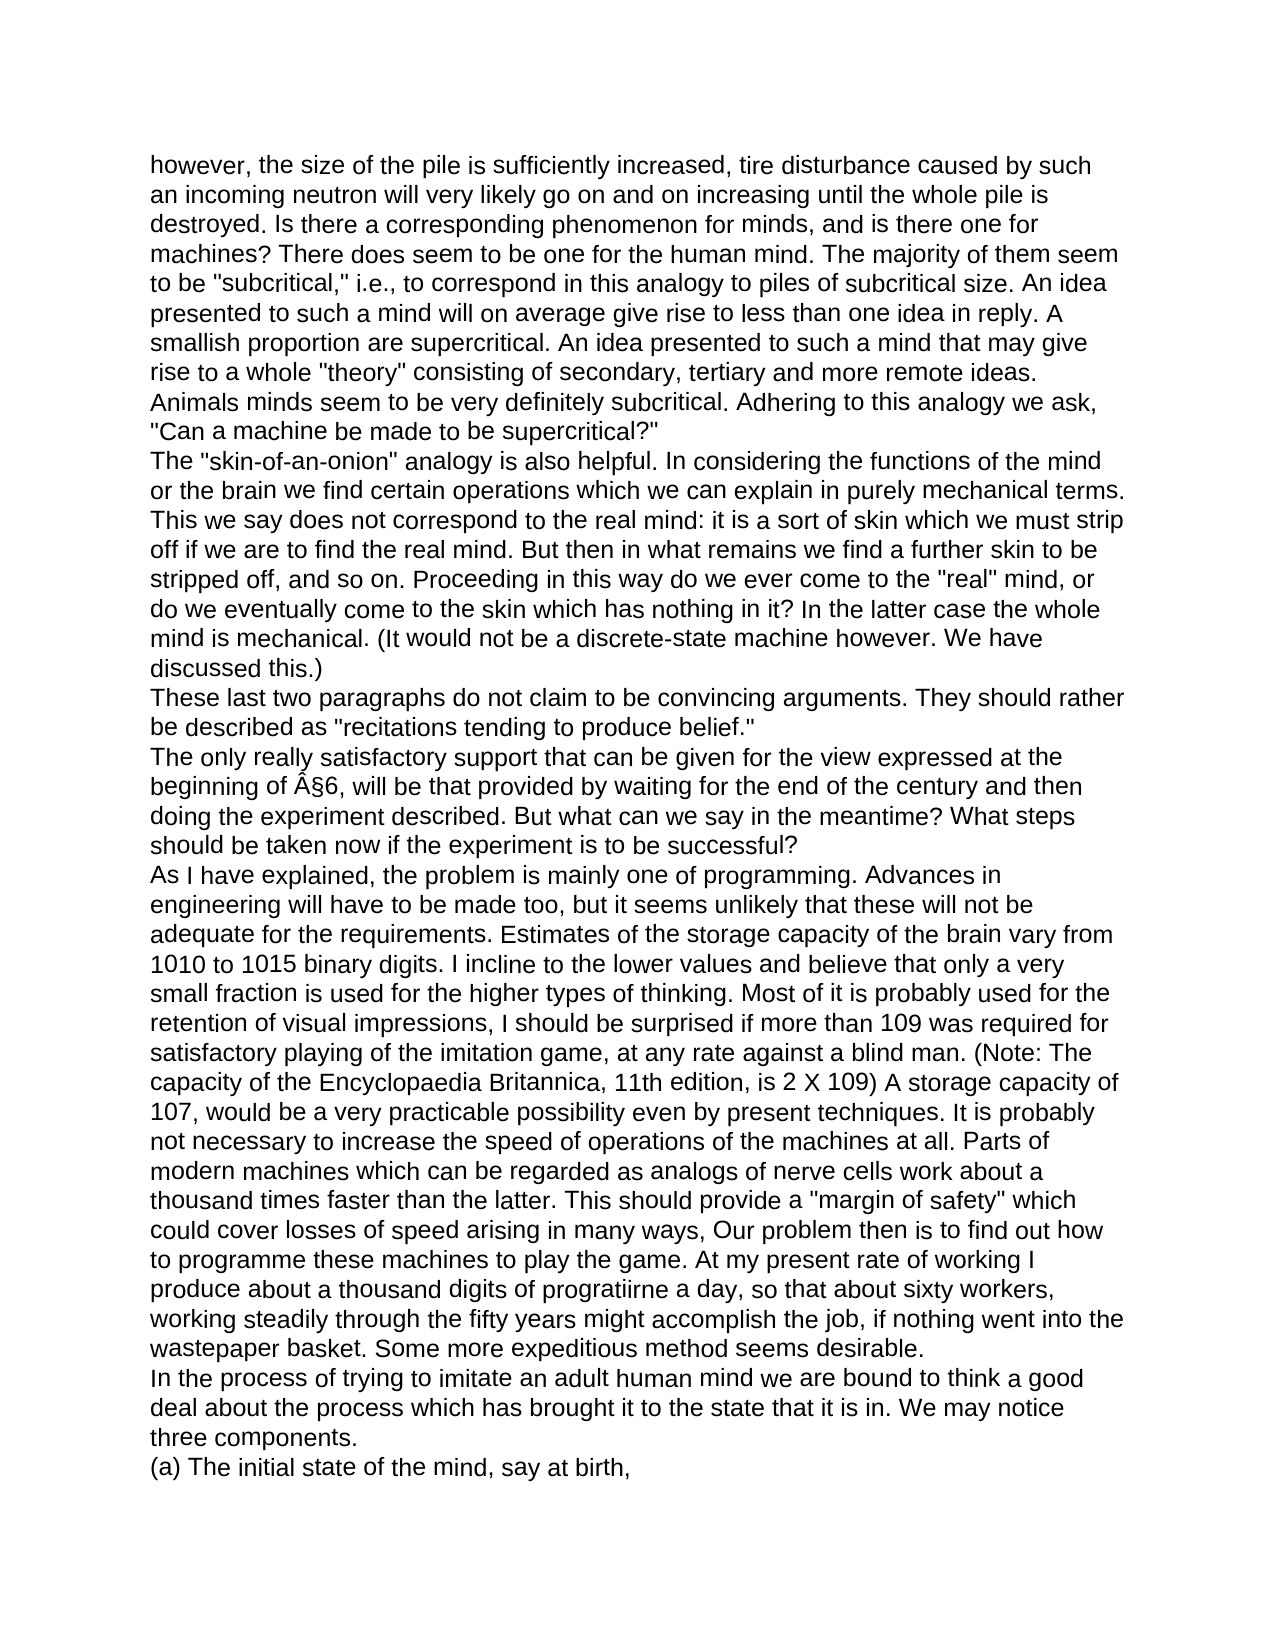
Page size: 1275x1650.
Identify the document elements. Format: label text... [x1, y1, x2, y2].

text (a) The initial state of the mind, say at birth, [150, 1452, 1125, 1481]
text The only really satisfactory support that can be given for the view expressed at the beginning of Â§6, will be that provided by waiting for the end of the century and then doing the experiment described. But what can we say in the meantime? What steps should be taken now if the experiment is to be successful? [150, 742, 1125, 860]
text These last two paragraphs do not claim to be convincing arguments. They should rather be described as "recitations tending to produce belief." [150, 682, 1125, 742]
text As I have explained, the problem is mainly one of programming. Advances in engineering will have to be made too, but it seems unlikely that these will not be adequate for the requirements. Estimates of the storage capacity of the brain vary from 1010 to 1015 binary digits. I incline to the lower values and believe that only a very small fraction is used for the higher types of thinking. Most of it is probably used for the retention of visual impressions, I should be surprised if more than 109 was required for satisfactory playing of the imitation game, at any rate against a blind man. (Note: The capacity of the Encyclopaedia Britannica, 11th edition, is 2 X 109) A storage capacity of 107, would be a very practicable possibility even by present techniques. It is probably not necessary to increase the speed of operations of the machines at all. Parts of modern machines which can be regarded as analogs of nerve cells work about a thousand times faster than the latter. This should provide a "margin of safety" which could cover losses of speed arising in many ways, Our problem then is to find out how to programme these machines to play the game. At my present rate of working I produce about a thousand digits of progratiirne a day, so that about sixty workers, working steadily through the fifty years might accomplish the job, if nothing went into the wastepaper basket. Some more expeditious method seems desirable. [150, 860, 1125, 1363]
text however, the size of the pile is sufficiently increased, tire disturbance caused by such an incoming neutron will very likely go on and on increasing until the whole pile is destroyed. Is there a corresponding phenomenon for minds, and is there one for machines? There does seem to be one for the human mind. The majority of them seem to be "subcritical," i.e., to correspond in this analogy to piles of subcritical size. An idea presented to such a mind will on average give rise to less than one idea in reply. A smallish proportion are supercritical. An idea presented to such a mind that may give rise to a whole "theory" consisting of secondary, tertiary and more remote ideas. Animals minds seem to be very definitely subcritical. Adhering to this analogy we ask, "Can a machine be made to be supercritical?" [150, 150, 1125, 446]
text In the process of trying to imitate an adult human mind we are bound to think a good deal about the process which has brought it to the state that it is in. We may notice three components. [150, 1363, 1125, 1452]
text The "skin-of-an-onion" analogy is also helpful. In considering the functions of the mind or the brain we find certain operations which we can explain in purely mechanical terms. This we say does not correspond to the real mind: it is a sort of skin which we must strip off if we are to find the real mind. But then in what remains we find a further skin to be stripped off, and so on. Proceeding in this way do we ever come to the "real" mind, or do we eventually come to the skin which has nothing in it? In the latter case the whole mind is mechanical. (It would not be a discrete-state machine however. We have discussed this.) [150, 446, 1125, 682]
